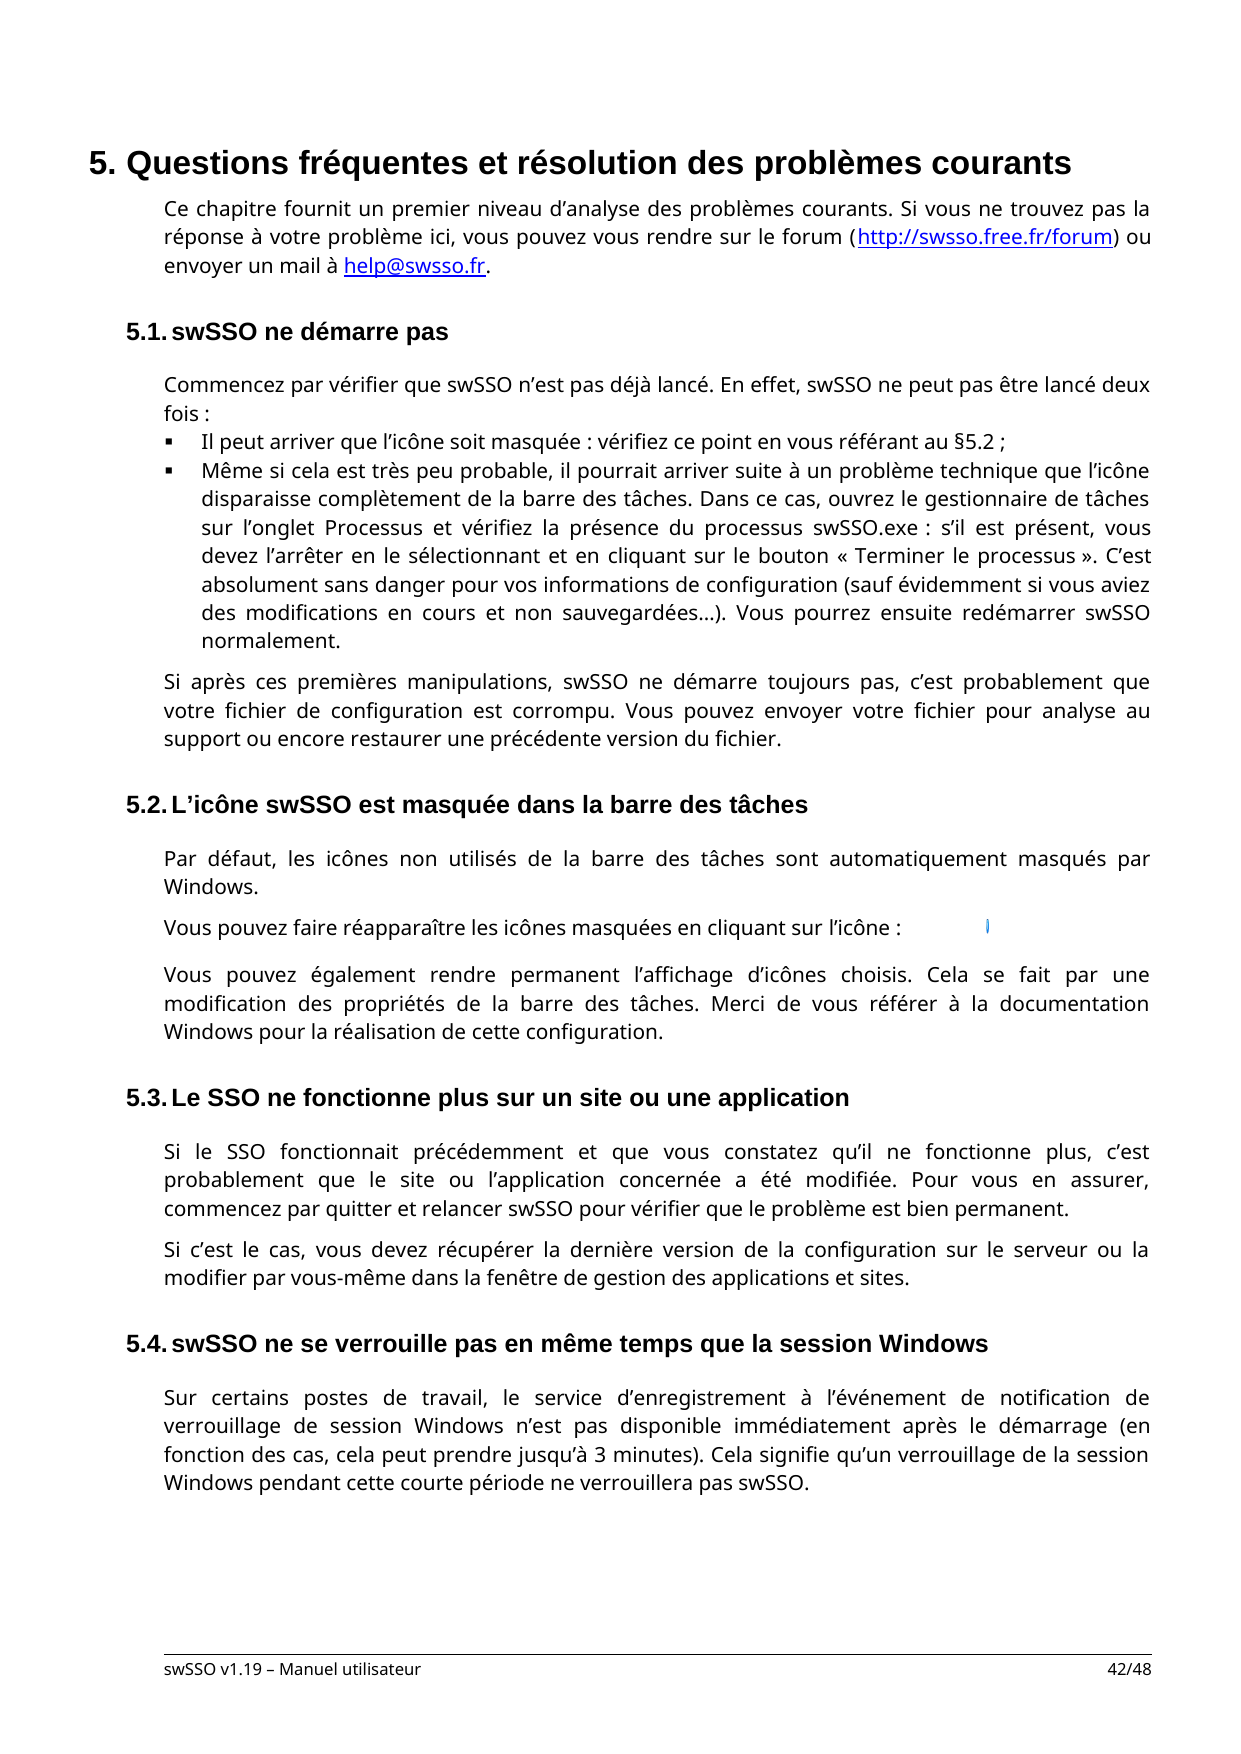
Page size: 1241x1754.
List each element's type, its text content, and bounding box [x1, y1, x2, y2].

text Si après ces premières manipulations, swSSO ne démarre toujours pas, c’est probablement que votre fichier de configuration est corrompu. Vous pouvez envoyer votre fichier pour analyse au support ou encore restaurer une précédente version du fichier. [164, 667, 1152, 753]
text Si le SSO fonctionnait précédemment et que vous constatez qu’il ne fonctionne plus, c’est probablement que le site ou l’application concernée a été modifiée. Pour vous en assurer, commencez par quitter et relancer swSSO pour vérifier que le problème est bien permanent. [164, 1137, 1152, 1222]
text Par défaut, les icônes non utilisés de la barre des tâches sont automatiquement masqués par Windows. [164, 844, 1152, 901]
text Si c’est le cas, vous devez récupérer la dernière version de la configuration sur le serveur ou la modifier par vous-même dans la fenêtre de gestion des applications et sites. [164, 1235, 1152, 1292]
list Il peut arriver que l’icône soit masquée : vérifiez ce point en vous référant au §5.2 ; [164, 427, 1152, 456]
text Sur certains postes de travail, le service d’enregistrement à l’événement de notification de verrouillage de session Windows n’est pas disponible immédiatement après le démarrage (en fonction des cas, cela peut prendre jusqu’à 3 minutes). Cela signifie qu’un verrouillage de la session Windows pendant cette courte période ne verrouillera pas swSSO. [164, 1383, 1152, 1497]
subtitle Le SSO ne fonctionne plus sur un site ou une application [126, 1083, 1152, 1112]
table_header [970, 907, 1155, 948]
text Ce chapitre fournit un premier niveau d’analyse des problèmes courants. Si vous ne trouvez pas la réponse à votre problème ici, vous pouvez vous rendre sur le forum (http://swsso.free.fr/forum) ou envoyer un mail à help@swsso.fr. [164, 194, 1152, 279]
subtitle L’icône swSSO est masquée dans la barre des tâches [126, 790, 1152, 819]
subtitle Questions fréquentes et résolution des problèmes courants [89, 143, 1152, 182]
subtitle swSSO ne démarre pas [126, 317, 1152, 346]
subtitle swSSO ne se verrouille pas en même temps que la session Windows [126, 1329, 1152, 1358]
table_header Vous pouvez faire réapparaître les icônes masquées en cliquant sur l’icône : [145, 907, 970, 948]
list Même si cela est très peu probable, il pourrait arriver suite à un problème technique que l’icône disparaisse complètement de la barre des tâches. Dans ce cas, ouvrez le gestionnaire de tâches sur l’onglet Processus et vérifiez la présence du processus swSSO.exe : s’il est présent, vous devez l’arrêter en le sélectionnant et en cliquant sur le bouton « Terminer le processus ». C’est absolument sans danger pour vos informations de configuration (sauf évidemment si vous aviez des modifications en cours et non sauvegardées…). Vous pourrez ensuite redémarrer swSSO normalement. [164, 456, 1152, 655]
text Vous pouvez également rendre permanent l’affichage d’icônes choisis. Cela se fait par une modification des propriétés de la barre des tâches. Merci de vous référer à la documentation Windows pour la réalisation de cette configuration. [164, 961, 1152, 1046]
text Commencez par vérifier que swSSO n’est pas déjà lancé. En effet, swSSO ne peut pas être lancé deux fois : [164, 371, 1152, 427]
